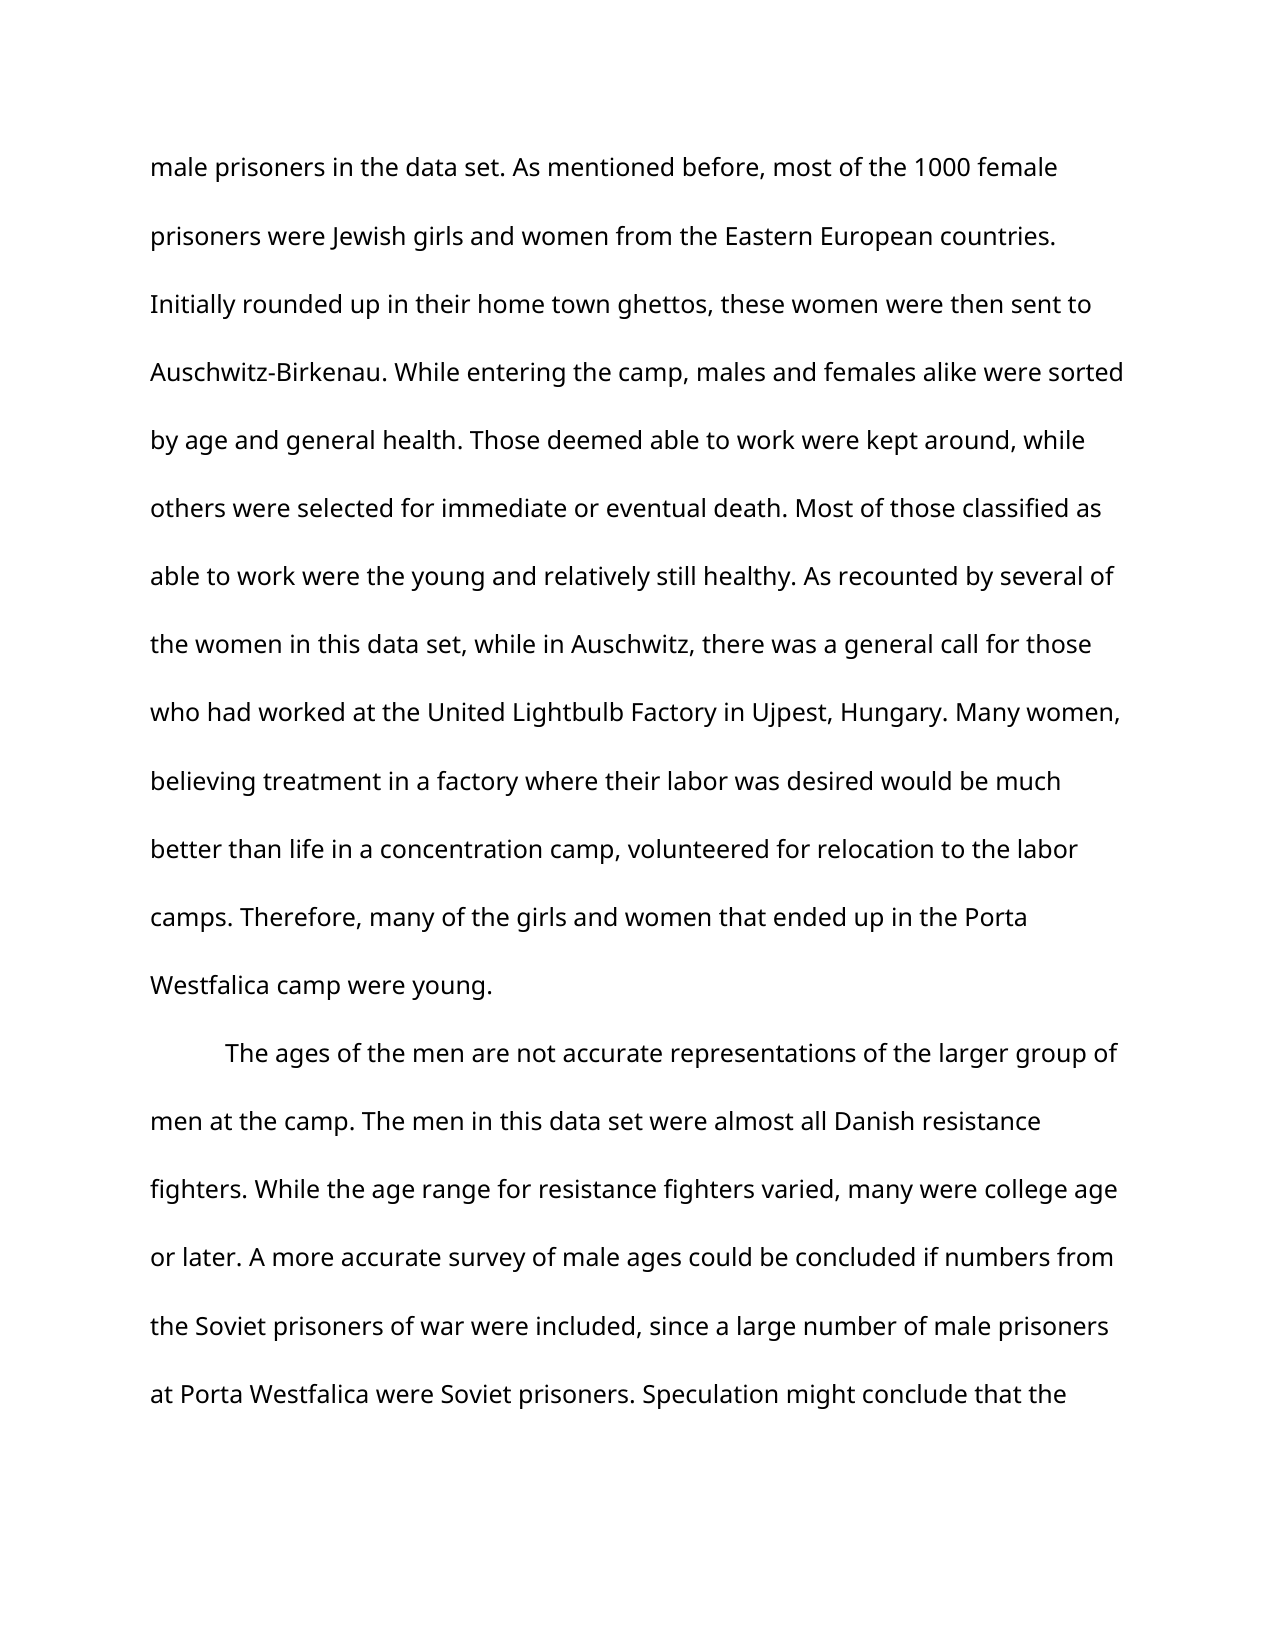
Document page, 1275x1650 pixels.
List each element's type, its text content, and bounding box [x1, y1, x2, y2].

text male prisoners in the data set. As mentioned before, most of the 1000 female prisoners were Jewish girls and women from the Eastern European countries. Initially rounded up in their home town ghettos, these women were then sent to Auschwitz-Birkenau. While entering the camp, males and females alike were sorted by age and general health. Those deemed able to work were kept around, while others were selected for immediate or eventual death. Most of those classified as able to work were the young and relatively still healthy. As recounted by several of the women in this data set, while in Auschwitz, there was a general call for those who had worked at the United Lightbulb Factory in Ujpest, Hungary. Many women, believing treatment in a factory where their labor was desired would be much better than life in a concentration camp, volunteered for relocation to the labor camps. Therefore, many of the girls and women that ended up in the Porta Westfalica camp were young. [150, 150, 1125, 1002]
text The ages of the men are not accurate representations of the larger group of men at the camp. The men in this data set were almost all Danish resistance fighters. While the age range for resistance fighters varied, many were college age or later. A more accurate survey of male ages could be concluded if numbers from the Soviet prisoners of war were included, since a large number of male prisoners at Porta Westfalica were Soviet prisoners. Speculation might conclude that the [150, 1036, 1125, 1410]
